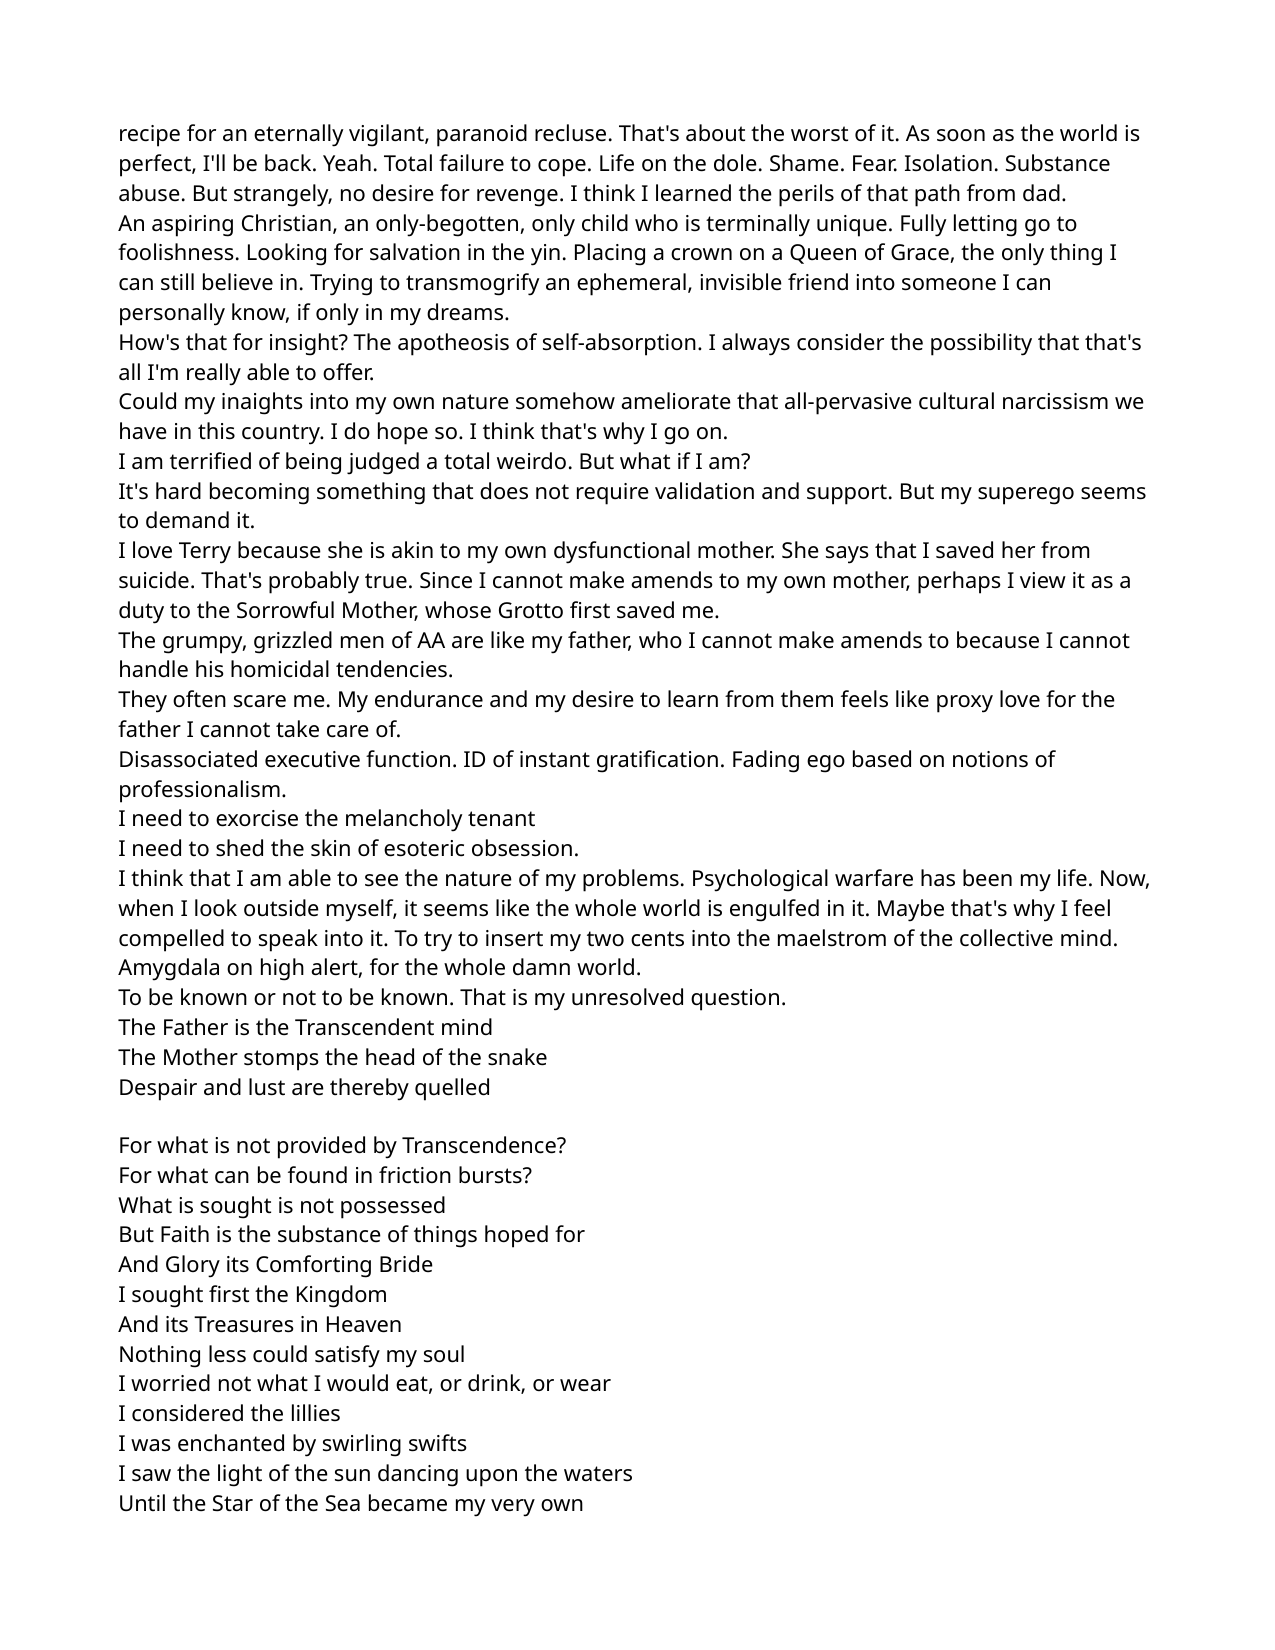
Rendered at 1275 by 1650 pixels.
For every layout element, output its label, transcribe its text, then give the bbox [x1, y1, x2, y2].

text recipe for an eternally vigilant, paranoid recluse. That's about the worst of it. As soon as the world is perfect, I'll be back. Yeah. Total failure to cope. Life on the dole. Shame. Fear. Isolation. Substance abuse. But strangely, no desire for revenge. I think I learned the perils of that path from dad. An aspiring Christian, an only-begotten, only child who is terminally unique. Fully letting go to foolishness. Looking for salvation in the yin. Placing a crown on a Queen of Grace, the only thing I can still believe in. Trying to transmogrify an ephemeral, invisible friend into someone I can personally know, if only in my dreams. How's that for insight? The apotheosis of self-absorption. I always consider the possibility that that's all I'm really able to offer. Could my inaights into my own nature somehow ameliorate that all-pervasive cultural narcissism we have in this country. I do hope so. I think that's why I go on. I am terrified of being judged a total weirdo. But what if I am? It's hard becoming something that does not require validation and support. But my superego seems to demand it. I love Terry because she is akin to my own dysfunctional mother. She says that I saved her from suicide. That's probably true. Since I cannot make amends to my own mother, perhaps I view it as a duty to the Sorrowful Mother, whose Grotto first saved me. The grumpy, grizzled men of AA are like my father, who I cannot make amends to because I cannot handle his homicidal tendencies. They often scare me. My endurance and my desire to learn from them feels like proxy love for the father I cannot take care of. Disassociated executive function. ID of instant gratification. Fading ego based on notions of professionalism. I need to exorcise the melancholy tenant I need to shed the skin of esoteric obsession. I think that I am able to see the nature of my problems. Psychological warfare has been my life. Now, when I look outside myself, it seems like the whole world is engulfed in it. Maybe that's why I feel compelled to speak into it. To try to insert my two cents into the maelstrom of the collective mind. Amygdala on high alert, for the whole damn world. To be known or not to be known. That is my unresolved question. The Father is the Transcendent mind The Mother stomps the head of the snake Despair and lust are thereby quelled For what is not provided by Transcendence? For what can be found in friction bursts? What is sought is not possessed But Faith is the substance of things hoped for And Glory its Comforting Bride I sought first the Kingdom And its Treasures in Heaven Nothing less could satisfy my soul I worried not what I would eat, or drink, or wear I considered the lillies I was enchanted by swirling swifts I saw the light of the sun dancing upon the waters Until the Star of the Sea became my very own [118, 118, 1157, 1517]
